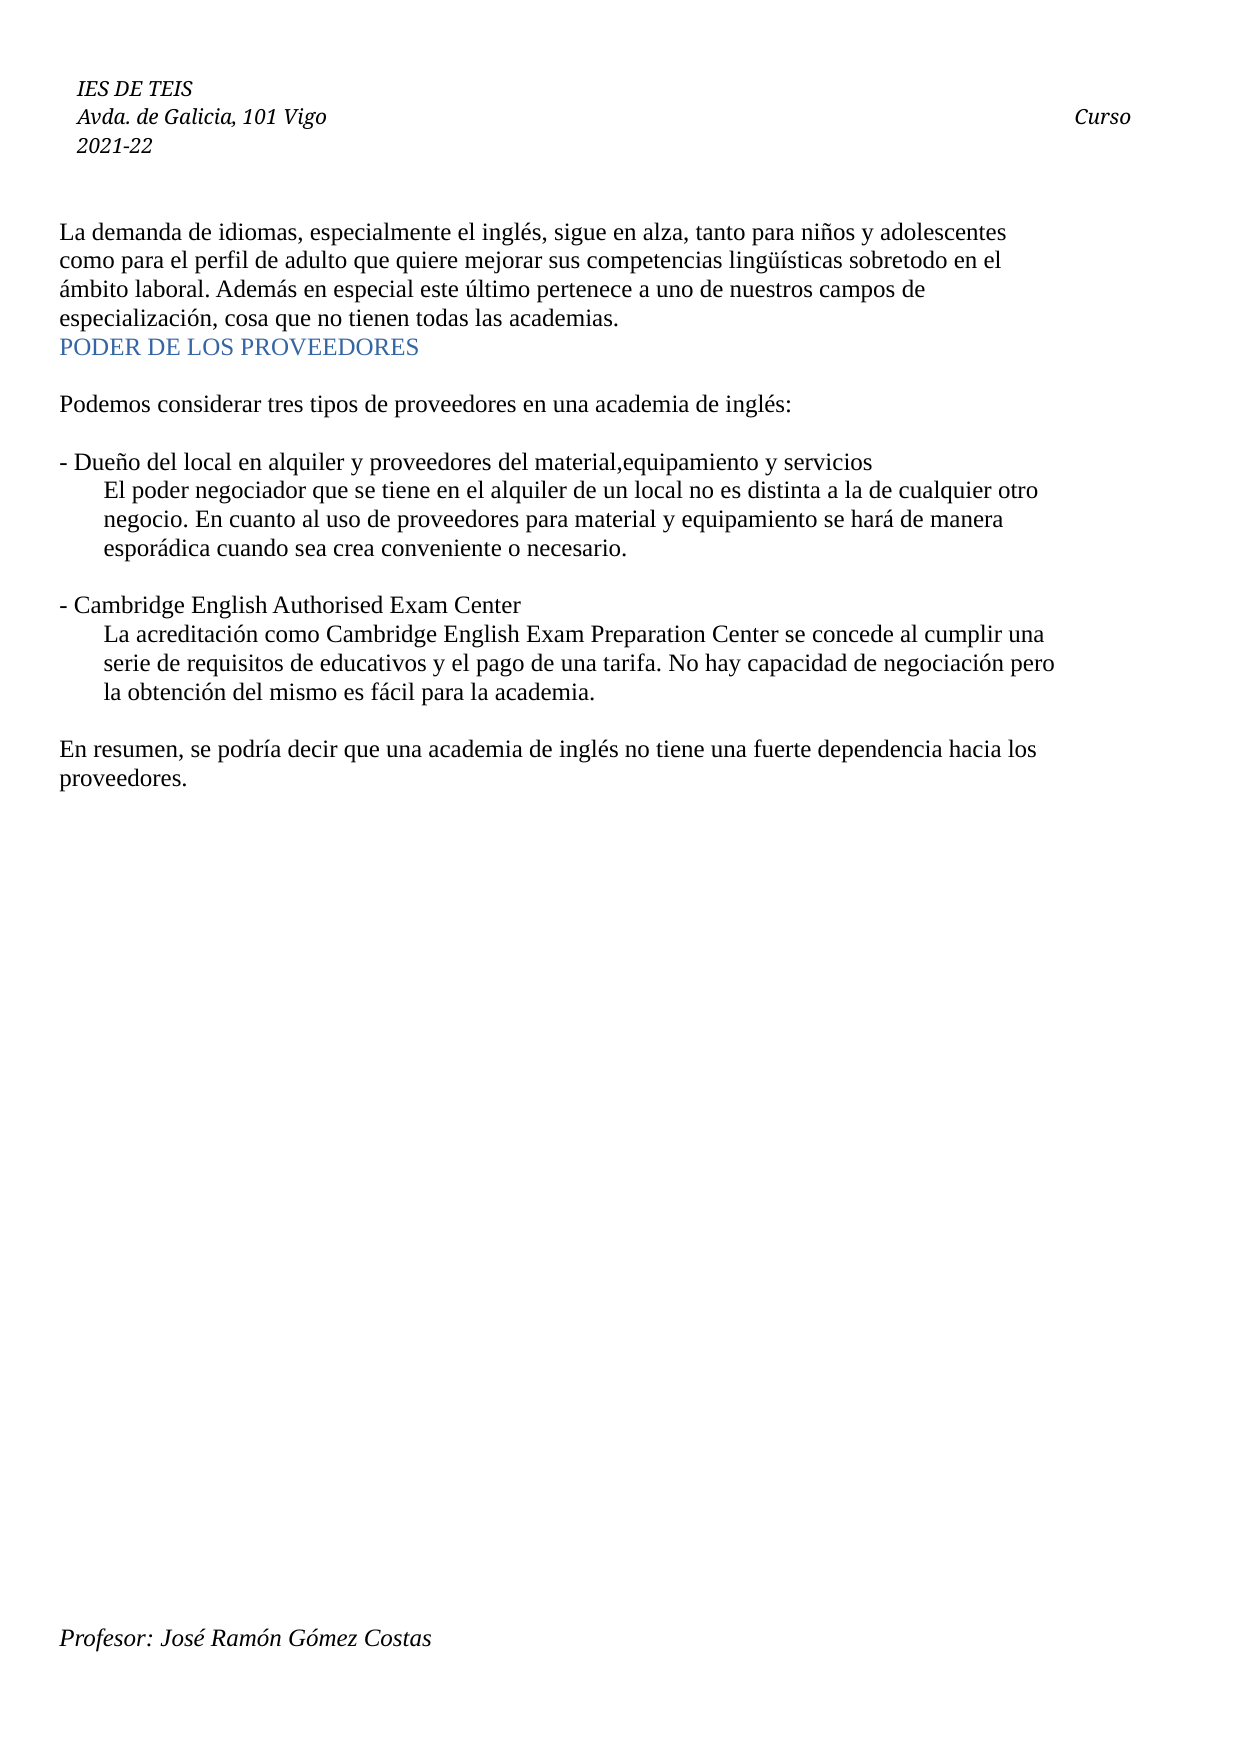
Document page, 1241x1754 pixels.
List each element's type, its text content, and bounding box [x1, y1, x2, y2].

text La demanda de idiomas, especialmente el inglés, sigue en alza, tanto para niños y adolescentes como para el perfil de adulto que quiere mejorar sus competencias lingüísticas sobretodo en el ámbito laboral. Además en especial este último pertenece a uno de nuestros campos de especialización, cosa que no tienen todas las academias. [59, 217, 1063, 332]
text Podemos considerar tres tipos de proveedores en una academia de inglés: [59, 389, 1063, 418]
text - Dueño del local en alquiler y proveedores del material,equipamiento y servicios [59, 447, 1063, 475]
text PODER DE LOS PROVEEDORES [59, 332, 1063, 360]
text - Cambridge English Authorised Exam Center [59, 590, 1063, 619]
text En resumen, se podría decir que una academia de inglés no tiene una fuerte dependencia hacia los proveedores. [59, 734, 1063, 792]
text El poder negociador que se tiene en el alquiler de un local no es distinta a la de cualquier otro negocio. En cuanto al uso de proveedores para material y equipamiento se hará de manera esporádica cuando sea crea conveniente o necesario. [59, 475, 1063, 562]
text La acreditación como Cambridge English Exam Preparation Center se concede al cumplir una serie de requisitos de educativos y el pago de una tarifa. No hay capacidad de negociación pero la obtención del mismo es fácil para la academia. [59, 619, 1063, 705]
